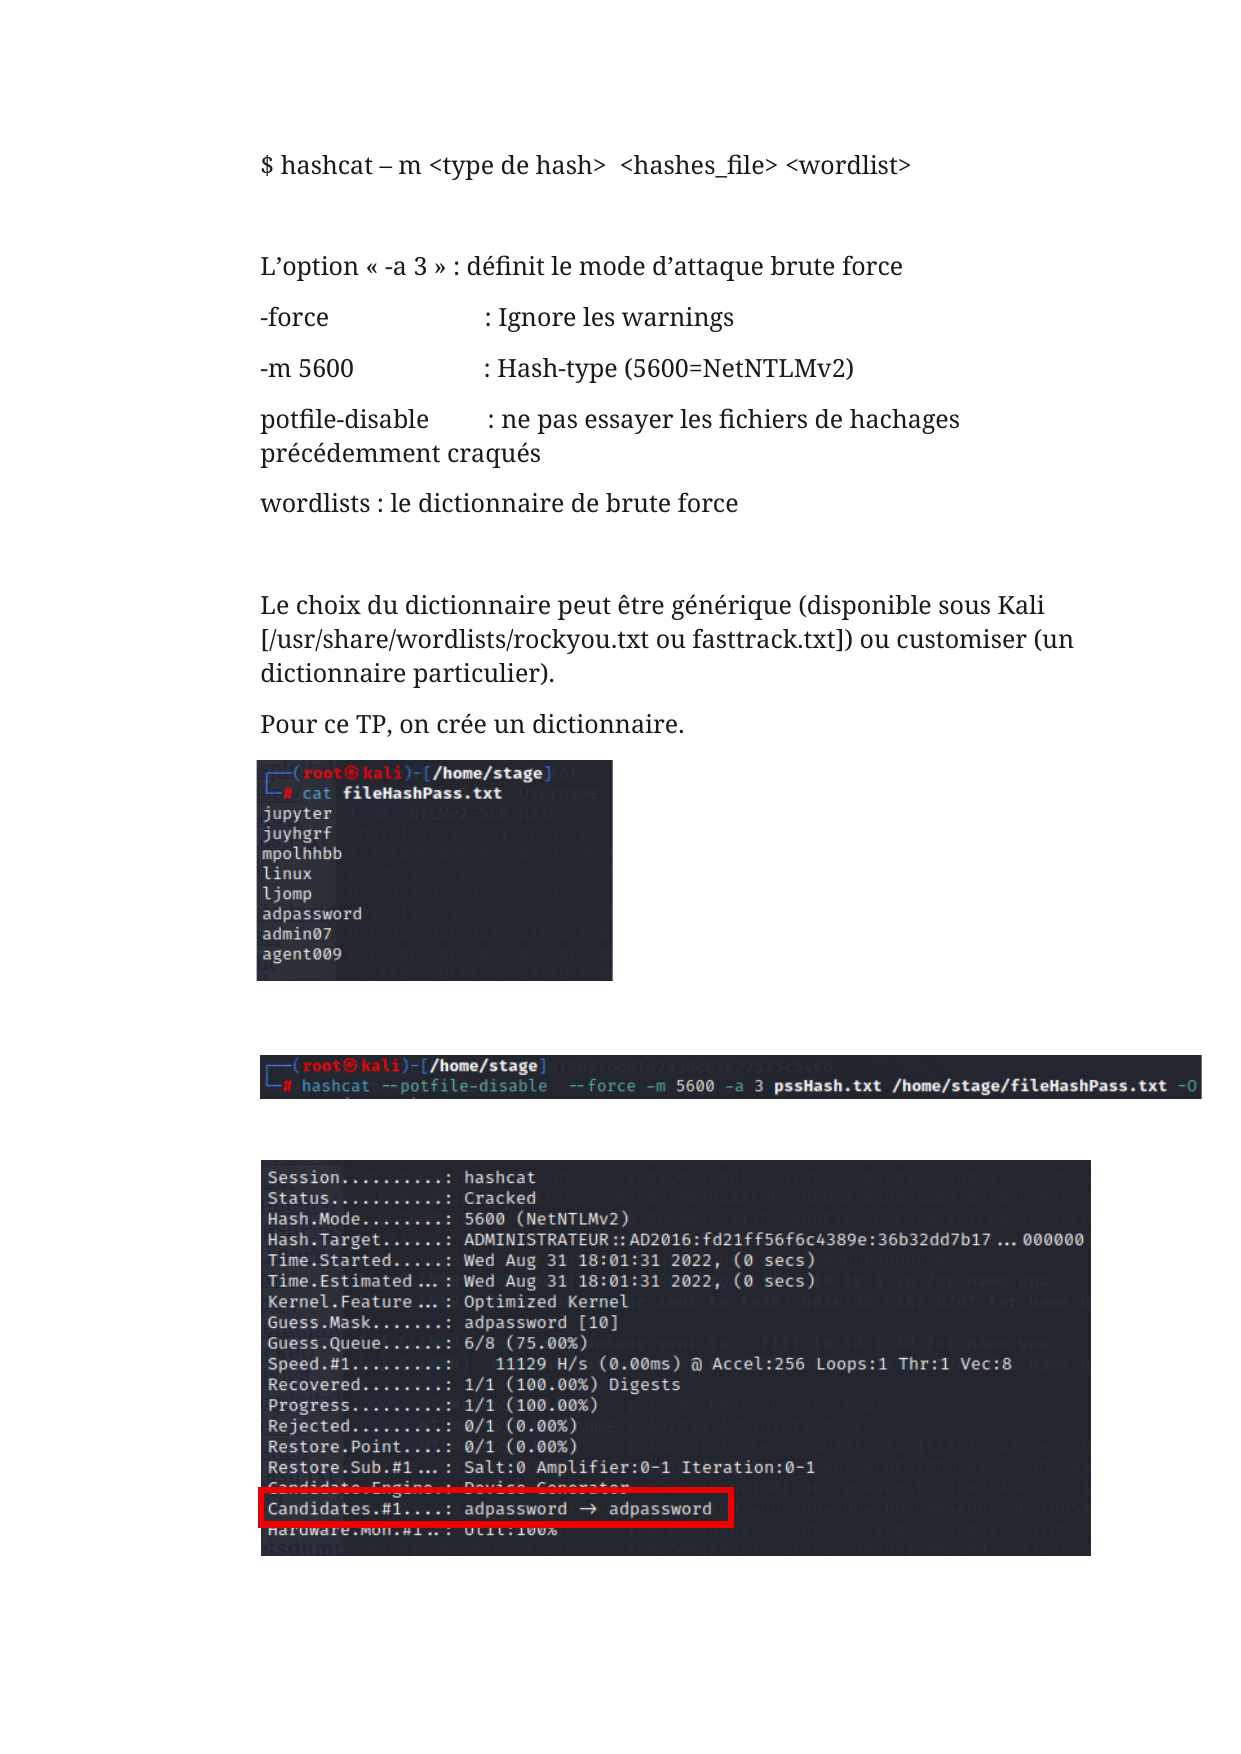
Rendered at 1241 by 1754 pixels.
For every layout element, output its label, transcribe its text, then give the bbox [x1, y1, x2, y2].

list wordlists : le dictionnaire de brute force [260, 486, 1093, 520]
list $ hashcat – m <type de hash> <hashes_file> <wordlist> [260, 148, 1093, 182]
list -m 5600 : Hash-type (5600=NetNTLMv2) [260, 351, 1093, 384]
list Le choix du dictionnaire peut être générique (disponible sous Kali [/usr/share/wordlists/rockyou.txt ou fasttrack.txt]) ou customiser (un dictionnaire particulier). [260, 587, 1093, 690]
list -force : Ignore les warnings [260, 300, 1093, 334]
list potfile-disable : ne pas essayer les fichiers de hachages précédemment craqués [260, 401, 1093, 469]
list L’option « -a 3 » : définit le mode d’attaque brute force [260, 249, 1093, 283]
list Pour ce TP, on crée un dictionnaire. [260, 706, 1093, 740]
